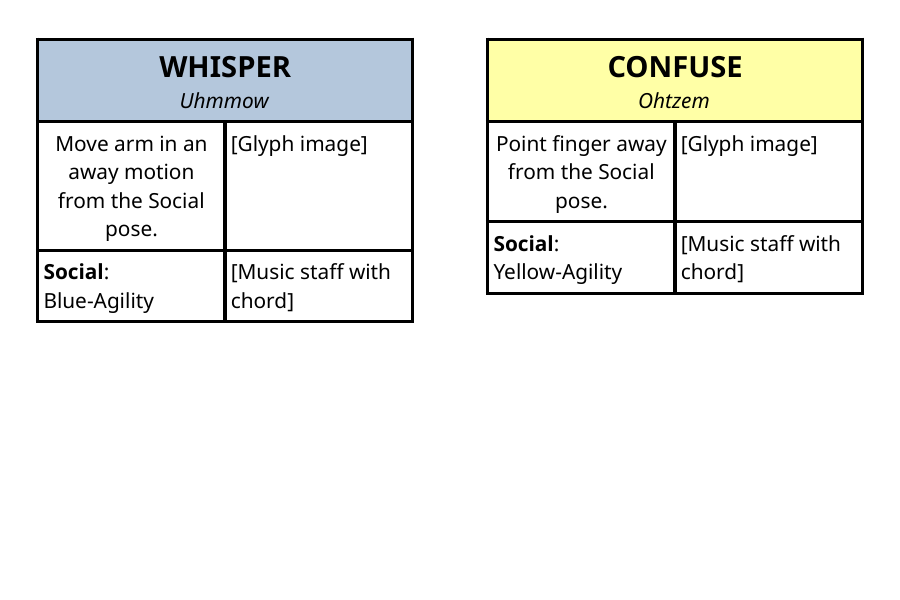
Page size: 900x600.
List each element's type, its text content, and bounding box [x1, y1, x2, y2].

table_cell [Music staff with chord] [227, 252, 411, 320]
table_cell [Glyph image] [227, 123, 411, 248]
table_cell Move arm in an away motion from the Social pose. [39, 123, 223, 248]
table_cell Social: Blue-Agility [39, 252, 223, 320]
table_cell Social: Yellow-Agility [489, 223, 673, 292]
table_cell [Music staff with chord] [677, 223, 861, 292]
table_cell Point finger away from the Social pose. [489, 123, 673, 220]
table_cell [Glyph image] [677, 123, 861, 220]
table_header CONFUSE Ohtzem [489, 41, 861, 120]
table_header WHISPER Uhmmow [39, 41, 411, 120]
